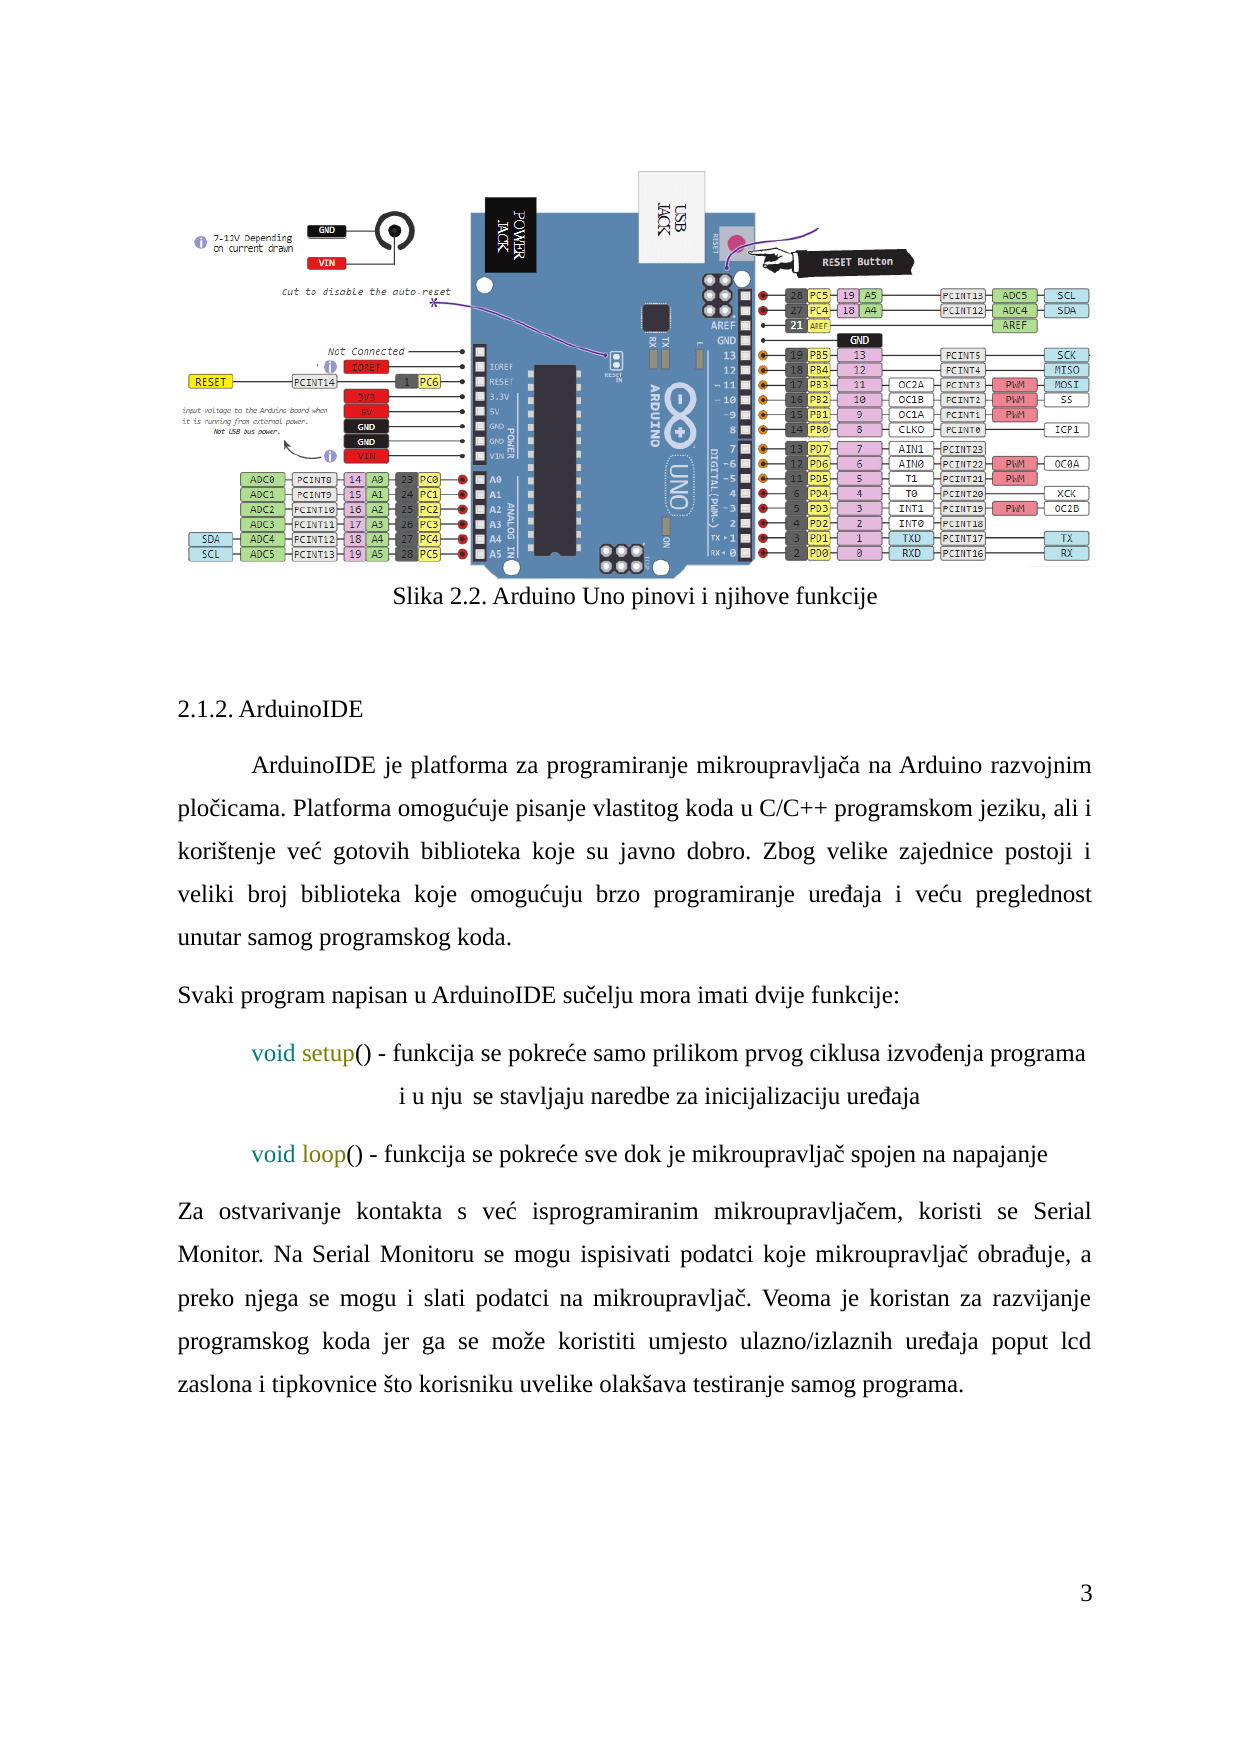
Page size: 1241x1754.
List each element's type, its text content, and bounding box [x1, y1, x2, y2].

subtitle 2.1.2. ArduinoIDE [177, 694, 1093, 723]
text Svaki program napisan u ArduinoIDE sučelju mora imati dvije funkcije: [177, 980, 1093, 1009]
text void loop() - funkcija se pokreće sve dok je mikroupravljač spojen na napajanje [177, 1139, 1093, 1167]
text void setup() - funkcija se pokreće samo prilikom prvog ciklusa izvođenja programa i u nju se stavljaju naredbe za inicijalizaciju uređaja [177, 1038, 1093, 1110]
text ArduinoIDE je platforma za programiranje mikroupravljača na Arduino razvojnim pločicama. Platforma omogućuje pisanje vlastitog koda u C/C++ programskom jeziku, ali i korištenje već gotovih biblioteka koje su javno dobro. Zbog velike zajednice postoji i veliki broj biblioteka koje omogućuju brzo programiranje uređaja i veću preglednost unutar samog programskog koda. [177, 750, 1093, 951]
text Slika 2.2. Arduino Uno pinovi i njihove funkcije [179, 582, 1090, 610]
picture [179, 160, 1091, 582]
text Za ostvarivanje kontakta s već isprogramiranim mikroupravljačem, koristi se Serial Monitor. Na Serial Monitoru se mogu ispisivati podatci koje mikroupravljač obrađuje, a preko njega se mogu i slati podatci na mikroupravljač. Veoma je koristan za razvijanje programskog koda jer ga se može koristiti umjesto ulazno/izlaznih uređaja poput lcd zaslona i tipkovnice što korisniku uvelike olakšava testiranje samog programa. [177, 1196, 1093, 1398]
